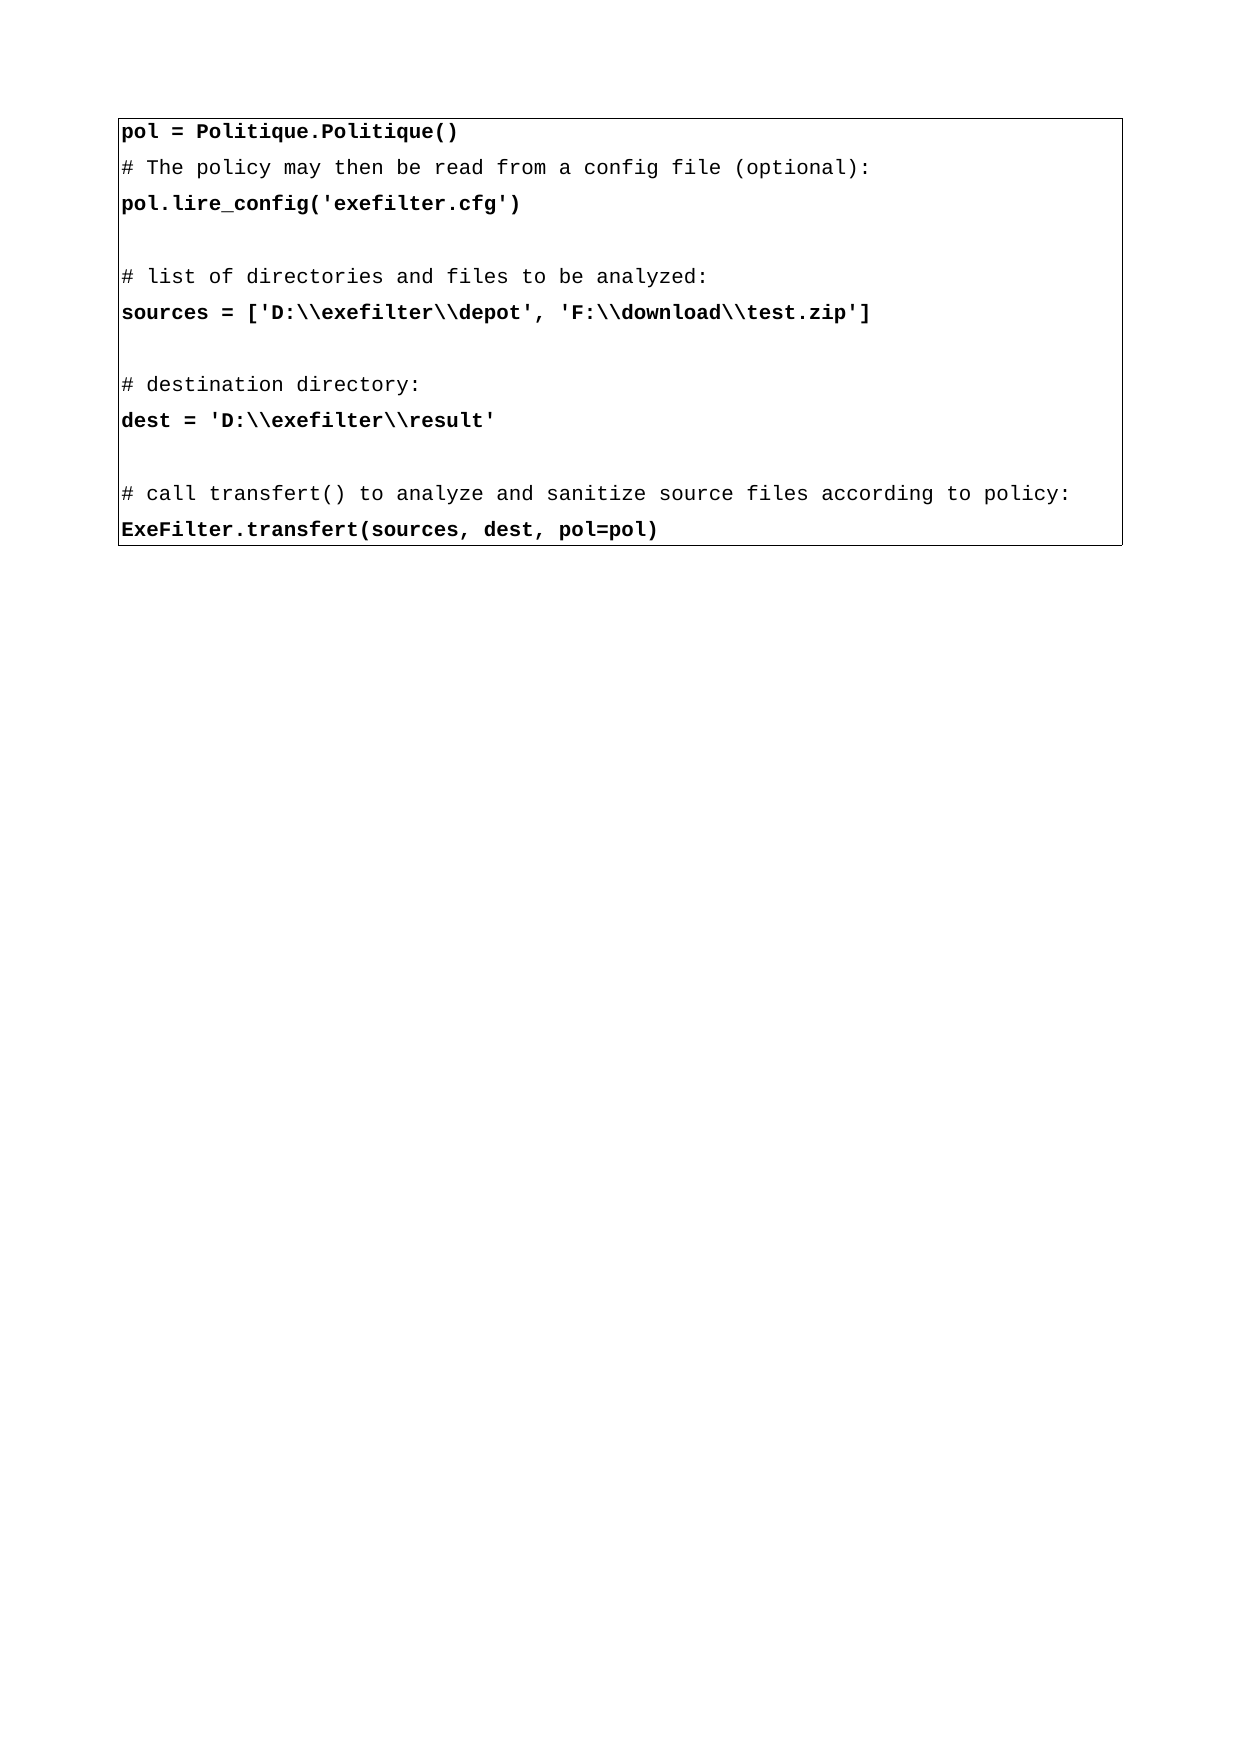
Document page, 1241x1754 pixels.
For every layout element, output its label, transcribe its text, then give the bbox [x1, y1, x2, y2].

text # call transfert() to analyze and sanitize source files according to policy: [119, 479, 1122, 506]
text pol = Politique.Politique() [119, 119, 1122, 145]
text # The policy may then be read from a config file (optional): [119, 154, 1122, 181]
text pol.lire_config('exefilter.cfg') [119, 190, 1122, 217]
text # list of directories and files to be analyzed: [119, 263, 1122, 289]
text # destination directory: [119, 371, 1122, 398]
text dest = 'D:\\exefilter\\result' [119, 407, 1122, 434]
text ExeFilter.transfert(sources, dest, pol=pol) [119, 516, 1122, 545]
text sources = ['D:\\exefilter\\depot', 'F:\\download\\test.zip'] [119, 299, 1122, 326]
